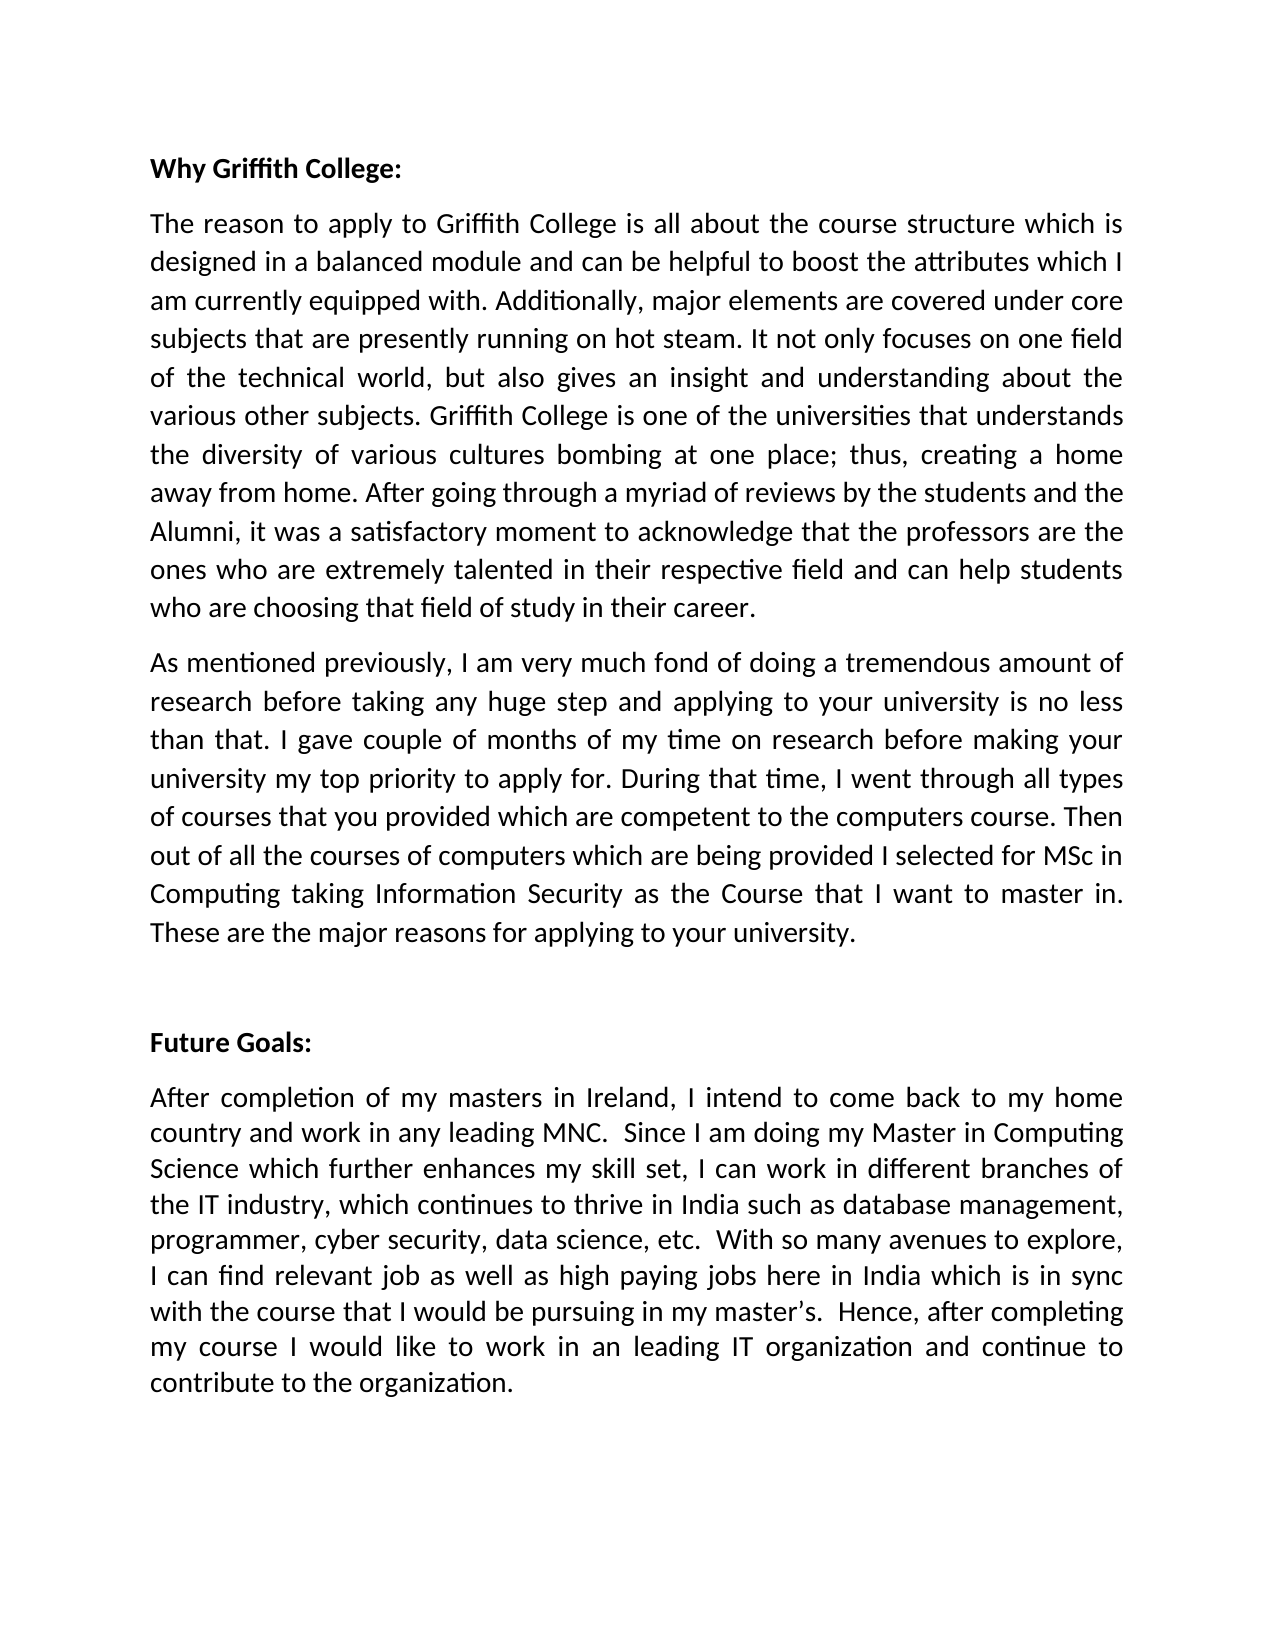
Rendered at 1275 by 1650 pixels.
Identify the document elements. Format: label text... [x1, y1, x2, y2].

text Why Griffith College: [150, 150, 1125, 186]
text The reason to apply to Griffith College is all about the course structure which is designed in a balanced module and can be helpful to boost the attributes which I am currently equipped with. Additionally, major elements are covered under core subjects that are presently running on hot steam. It not only focuses on one field of the technical world, but also gives an insight and understanding about the various other subjects. Griffith College is one of the universities that understands the diversity of various cultures bombing at one place; thus, creating a home away from home. After going through a myriad of reviews by the students and the Alumni, it was a satisfactory moment to acknowledge that the professors are the ones who are extremely talented in their respective field and can help students who are choosing that field of study in their career. [150, 205, 1125, 625]
text As mentioned previously, I am very much fond of doing a tremendous amount of research before taking any huge step and applying to your university is no less than that. I gave couple of months of my time on research before making your university my top priority to apply for. During that time, I went through all types of courses that you provided which are competent to the computers course. Then out of all the courses of computers which are being provided I selected for MSc in Computing taking Information Security as the Course that I want to master in. These are the major reasons for applying to your university. [150, 644, 1125, 949]
text Future Goals: [150, 1024, 1125, 1059]
text After completion of my masters in Ireland, I intend to come back to my home country and work in any leading MNC. Since I am doing my Master in Computing Science which further enhances my skill set, I can work in different branches of the IT industry, which continues to thrive in India such as database management, programmer, cyber security, data science, etc. With so many avenues to explore, I can find relevant job as well as high paying jobs here in India which is in sync with the course that I would be pursuing in my master’s. Hence, after completing my course I would like to work in an leading IT organization and continue to contribute to the organization. [150, 1079, 1125, 1399]
